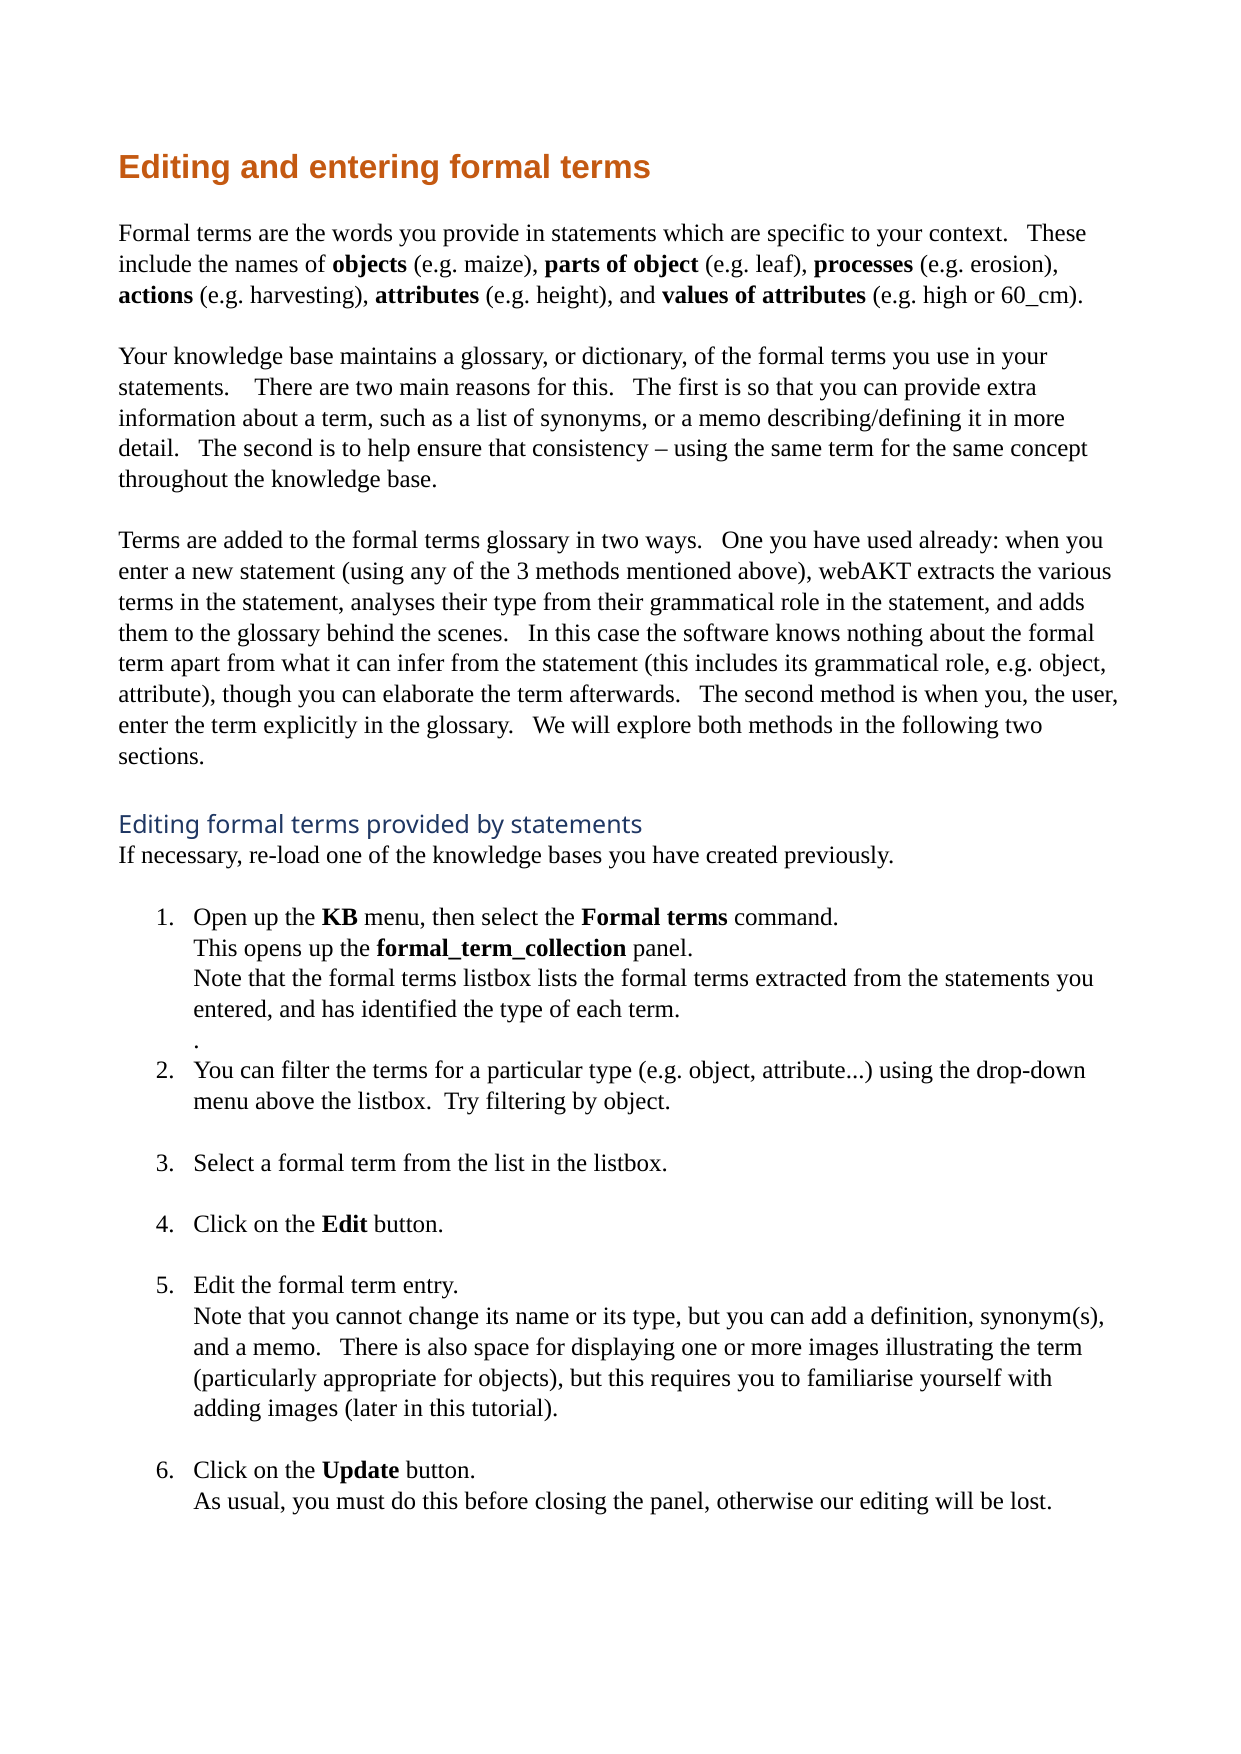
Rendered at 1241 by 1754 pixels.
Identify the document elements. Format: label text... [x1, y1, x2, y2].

text Your knowledge base maintains a glossary, or dictionary, of the formal terms you use in your statements. There are two main reasons for this. The first is so that you can provide extra information about a term, such as a list of synonyms, or a memo describing/defining it in more detail. The second is to help ensure that consistency – using the same term for the same concept throughout the knowledge base. [118, 341, 1122, 493]
list Edit the formal term entry. [156, 1271, 1122, 1299]
list Select a formal term from the list in the listbox. [156, 1148, 1122, 1176]
list Click on the Edit button. [156, 1209, 1122, 1238]
list Note that the formal terms listbox lists the formal terms extracted from the statements you entered, and has identified the type of each term. . [156, 963, 1122, 1053]
list Open up the KB menu, then select the Formal terms command. This opens up the formal_term_collection panel. [156, 902, 1122, 961]
subtitle Editing and entering formal terms [118, 147, 1122, 185]
text Terms are added to the formal terms glossary in two ways. One you have used already: when you enter a new statement (using any of the 3 methods mentioned above), webAKT extracts the various terms in the statement, analyses their type from their grammatical role in the statement, and adds them to the glossary behind the scenes. In this case the software knows nothing about the formal term apart from what it can infer from the statement (this includes its grammatical role, e.g. object, attribute), though you can elaborate the term afterwards. The second method is when you, the user, enter the term explicitly in the glossary. We will explore both methods in the following two sections. [118, 526, 1122, 769]
subtitle Editing formal terms provided by statements [118, 806, 1122, 840]
list You can filter the terms for a particular type (e.g. object, attribute...) using the drop-down menu above the listbox. Try filtering by object. [156, 1056, 1122, 1146]
list Click on the Update button. As usual, you must do this before closing the panel, otherwise our editing will be lost. [156, 1455, 1122, 1514]
text Formal terms are the words you provide in statements which are specific to your context. These include the names of objects (e.g. maize), parts of object (e.g. leaf), processes (e.g. erosion), actions (e.g. harvesting), attributes (e.g. height), and values of attributes (e.g. high or 60_cm). [118, 218, 1122, 308]
list Note that you cannot change its name or its type, but you can add a definition, synonym(s), and a memo. There is also space for displaying one or more images illustrating the term (particularly appropriate for objects), but this requires you to familiarise yourself with adding images (later in this tutorial). [156, 1301, 1122, 1422]
text If necessary, re-load one of the knowledge bases you have created previously. [118, 840, 1122, 869]
